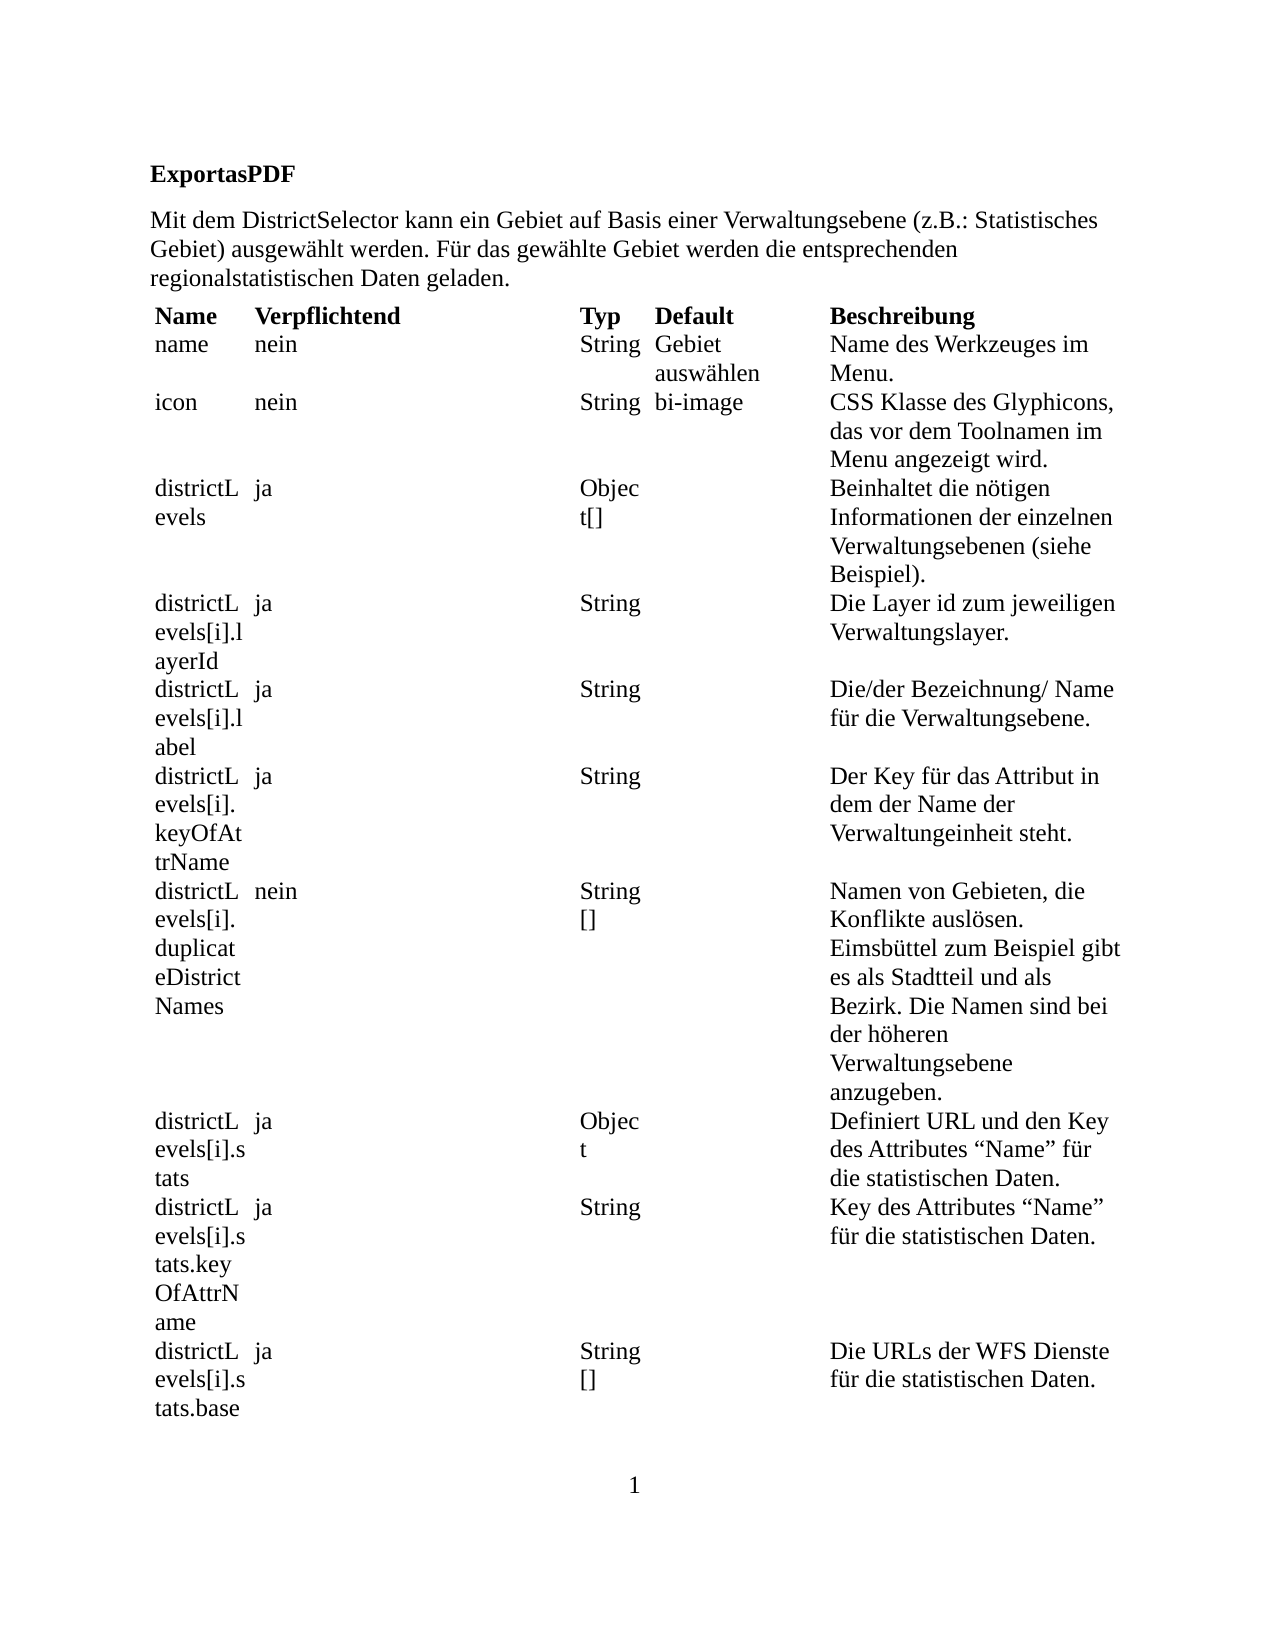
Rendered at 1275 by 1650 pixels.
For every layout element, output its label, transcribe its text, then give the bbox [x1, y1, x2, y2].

table_cell Der Key für das Attribut in dem der Name der Verwaltungeinheit steht. [825, 761, 1125, 876]
table_cell Die URLs der WFS Dienste für die statistischen Daten. [825, 1336, 1125, 1422]
table_cell districtLevels[i].duplicateDistrictNames [150, 876, 250, 1106]
table_cell districtLevels[i].layerId [150, 588, 250, 674]
table_cell nein [250, 876, 575, 1106]
table_cell ja [250, 1336, 575, 1422]
table_cell [650, 761, 825, 876]
table_cell CSS Klasse des Glyphicons, das vor dem Toolnamen im Menu angezeigt wird. [825, 387, 1125, 473]
table_cell ja [250, 761, 575, 876]
table_cell Object [575, 1106, 650, 1192]
table_header Name [150, 301, 250, 329]
table_cell ja [250, 473, 575, 588]
table_cell [650, 1192, 825, 1336]
table_header Default [650, 301, 825, 329]
table_cell Die Layer id zum jeweiligen Verwaltungslayer. [825, 588, 1125, 674]
table_cell Namen von Gebieten, die Konflikte auslösen. Eimsbüttel zum Beispiel gibt es als Stadtteil und als Bezirk. Die Namen sind bei der höheren Verwaltungsebene anzugeben. [825, 876, 1125, 1106]
table_cell districtLevels[i].stats.base [150, 1336, 250, 1422]
table_cell Name des Werkzeuges im Menu. [825, 330, 1125, 387]
table_cell [650, 473, 825, 588]
table_cell [650, 1106, 825, 1192]
text ExportasPDF [150, 159, 1125, 188]
table_cell String [575, 675, 650, 761]
table_cell String[] [575, 876, 650, 1106]
table_cell String [575, 761, 650, 876]
table_cell Definiert URL und den Key des Attributes “Name” für die statistischen Daten. [825, 1106, 1125, 1192]
table_cell [650, 588, 825, 674]
table_cell ja [250, 1192, 575, 1336]
table_cell nein [250, 387, 575, 473]
table_cell districtLevels[i].keyOfAttrName [150, 761, 250, 876]
table_cell districtLevels [150, 473, 250, 588]
table_cell [650, 675, 825, 761]
table_cell String [575, 330, 650, 387]
table_cell bi-image [650, 387, 825, 473]
table_cell ja [250, 588, 575, 674]
table_cell icon [150, 387, 250, 473]
table_cell Key des Attributes “Name” für die statistischen Daten. [825, 1192, 1125, 1336]
table_header Verpflichtend [250, 301, 575, 329]
table_header Typ [575, 301, 650, 329]
table_cell String [575, 1192, 650, 1336]
table_cell name [150, 330, 250, 387]
text Mit dem DistrictSelector kann ein Gebiet auf Basis einer Verwaltungsebene (z.B.: Statistisches Gebiet) ausgewählt werden. Für das gewählte Gebiet werden die entsprechenden regionalstatistischen Daten geladen. [150, 206, 1125, 292]
table_cell [650, 1336, 825, 1422]
table_cell Gebiet auswählen [650, 330, 825, 387]
table_cell ja [250, 675, 575, 761]
table_cell districtLevels[i].stats [150, 1106, 250, 1192]
table_cell String[] [575, 1336, 650, 1422]
table_cell ja [250, 1106, 575, 1192]
table_cell [650, 876, 825, 1106]
table_cell districtLevels[i].stats.keyOfAttrName [150, 1192, 250, 1336]
table_cell Object[] [575, 473, 650, 588]
table_cell districtLevels[i].label [150, 675, 250, 761]
table_cell Beinhaltet die nötigen Informationen der einzelnen Verwaltungsebenen (siehe Beispiel). [825, 473, 1125, 588]
table_cell String [575, 588, 650, 674]
table_header Beschreibung [825, 301, 1125, 329]
table_cell String [575, 387, 650, 473]
table_cell nein [250, 330, 575, 387]
table_cell Die/der Bezeichnung/ Name für die Verwaltungsebene. [825, 675, 1125, 761]
